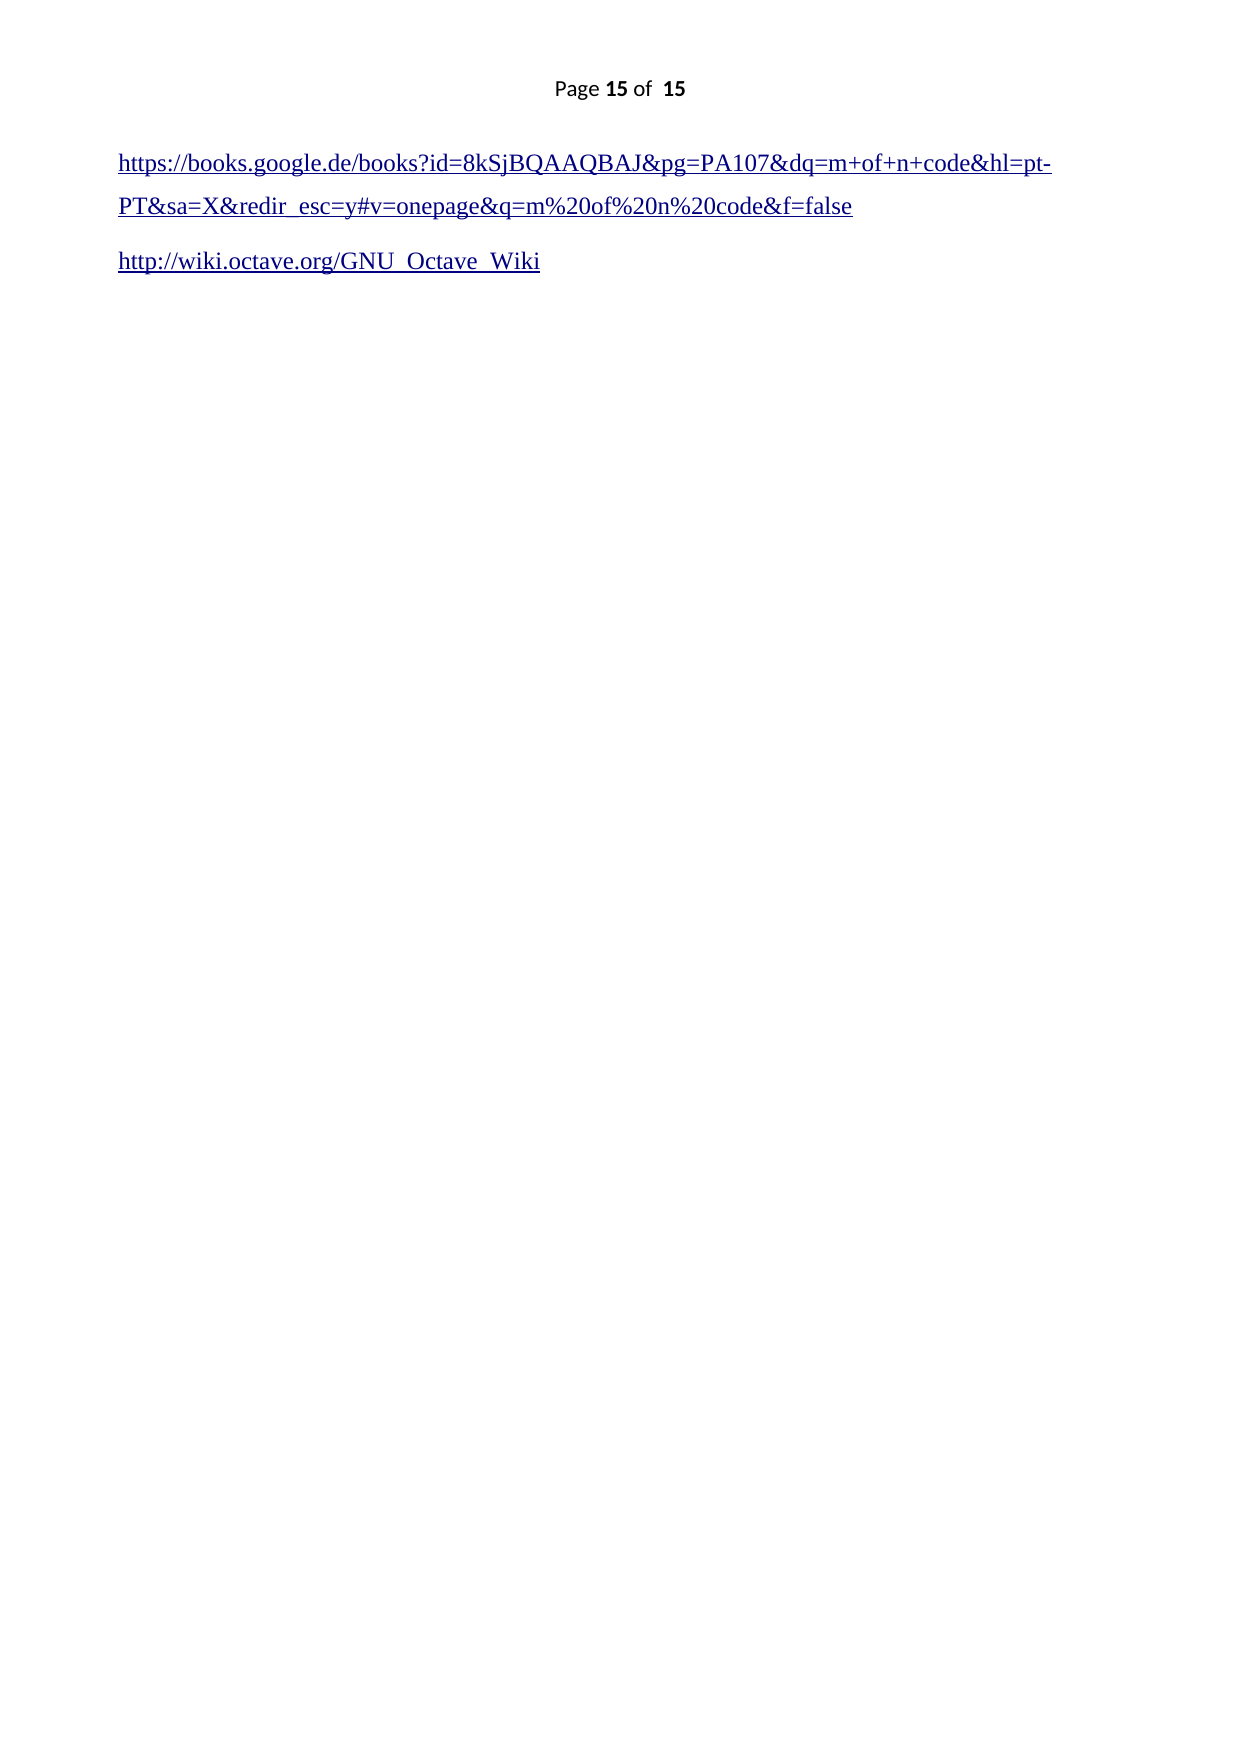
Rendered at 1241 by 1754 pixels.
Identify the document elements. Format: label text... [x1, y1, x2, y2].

text http://wiki.octave.org/GNU_Octave_Wiki [118, 246, 1122, 275]
text https://books.google.de/books?id=8kSjBQAAQBAJ&pg=PA107&dq=m+of+n+code&hl=pt-PT&sa=X&redir_esc=y#v=onepage&q=m%20of%20n%20code&f=false [118, 148, 1122, 219]
